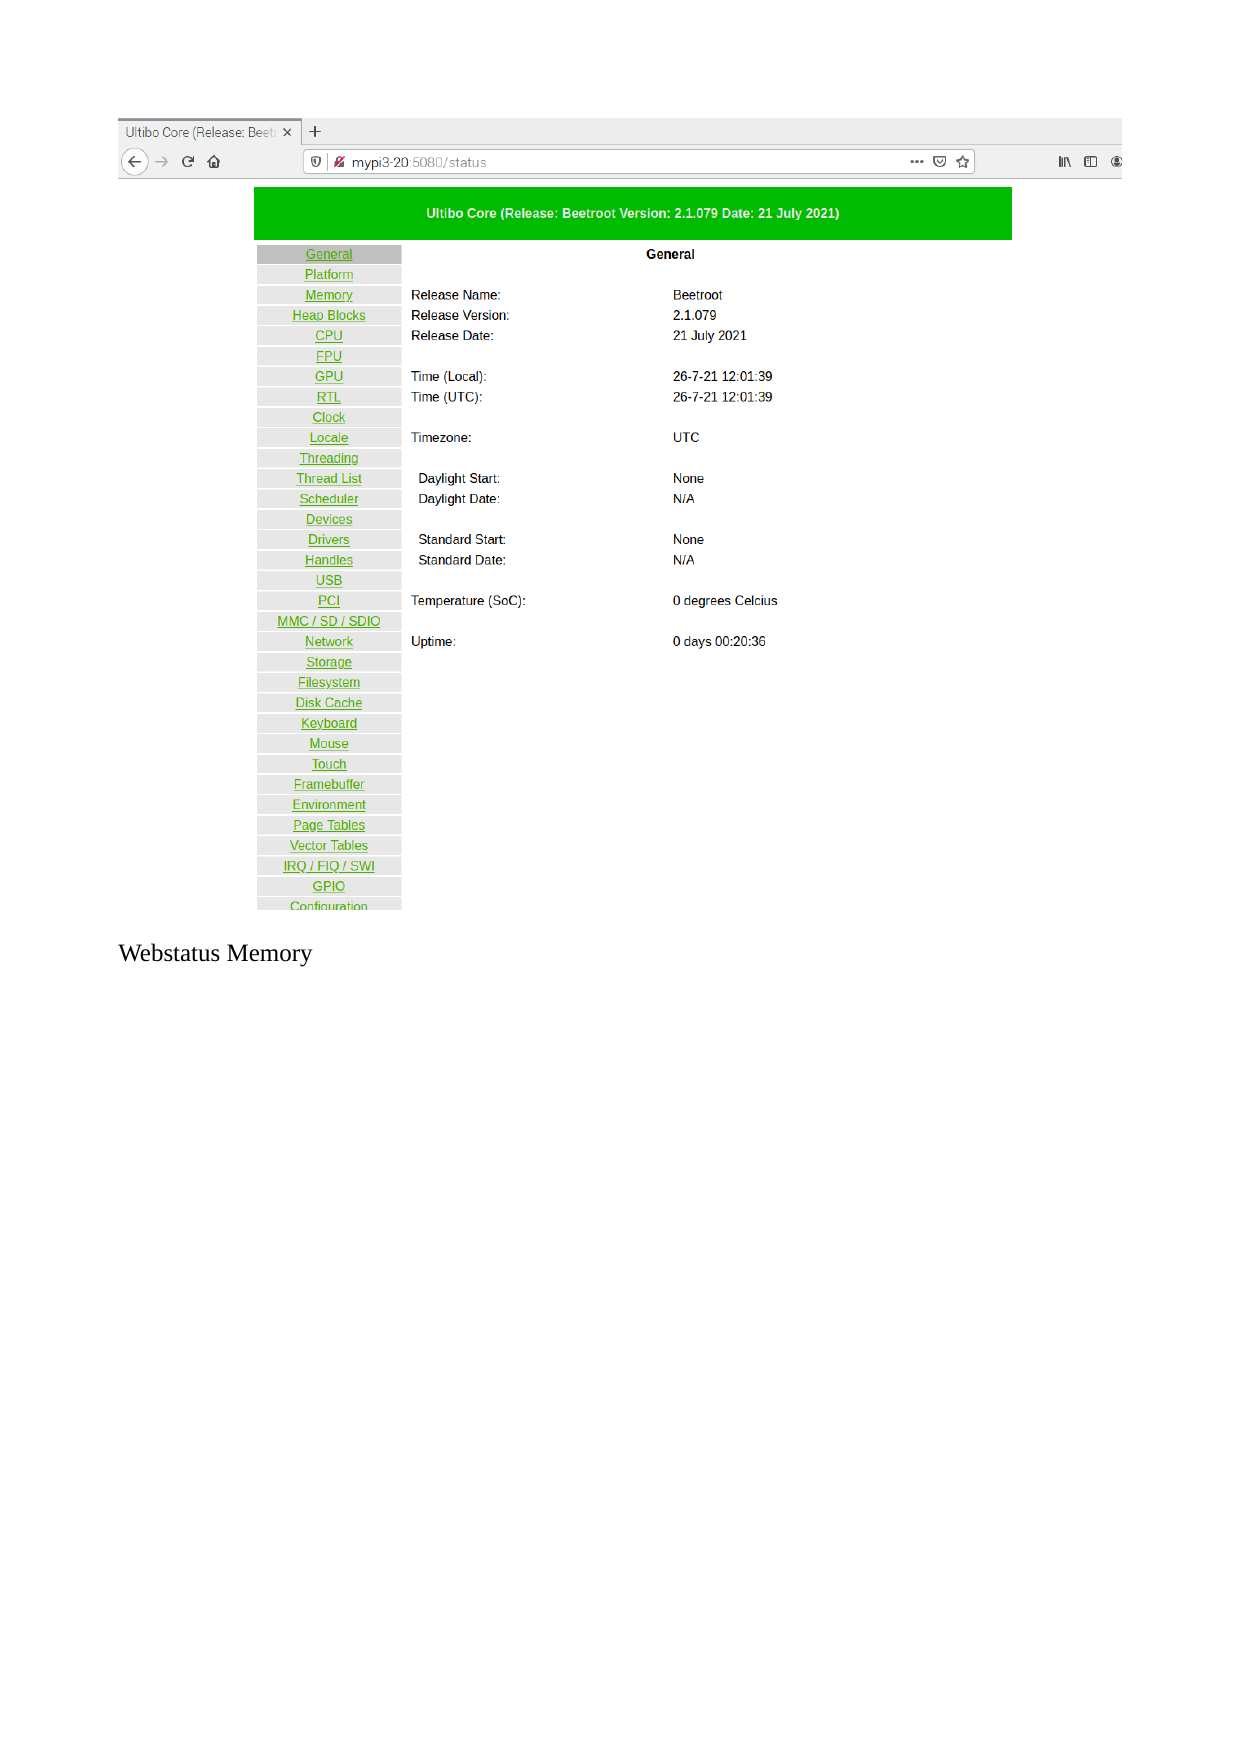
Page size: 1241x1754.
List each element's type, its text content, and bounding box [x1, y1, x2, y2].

picture [118, 118, 1123, 910]
text Webstatus Memory [118, 938, 1122, 967]
